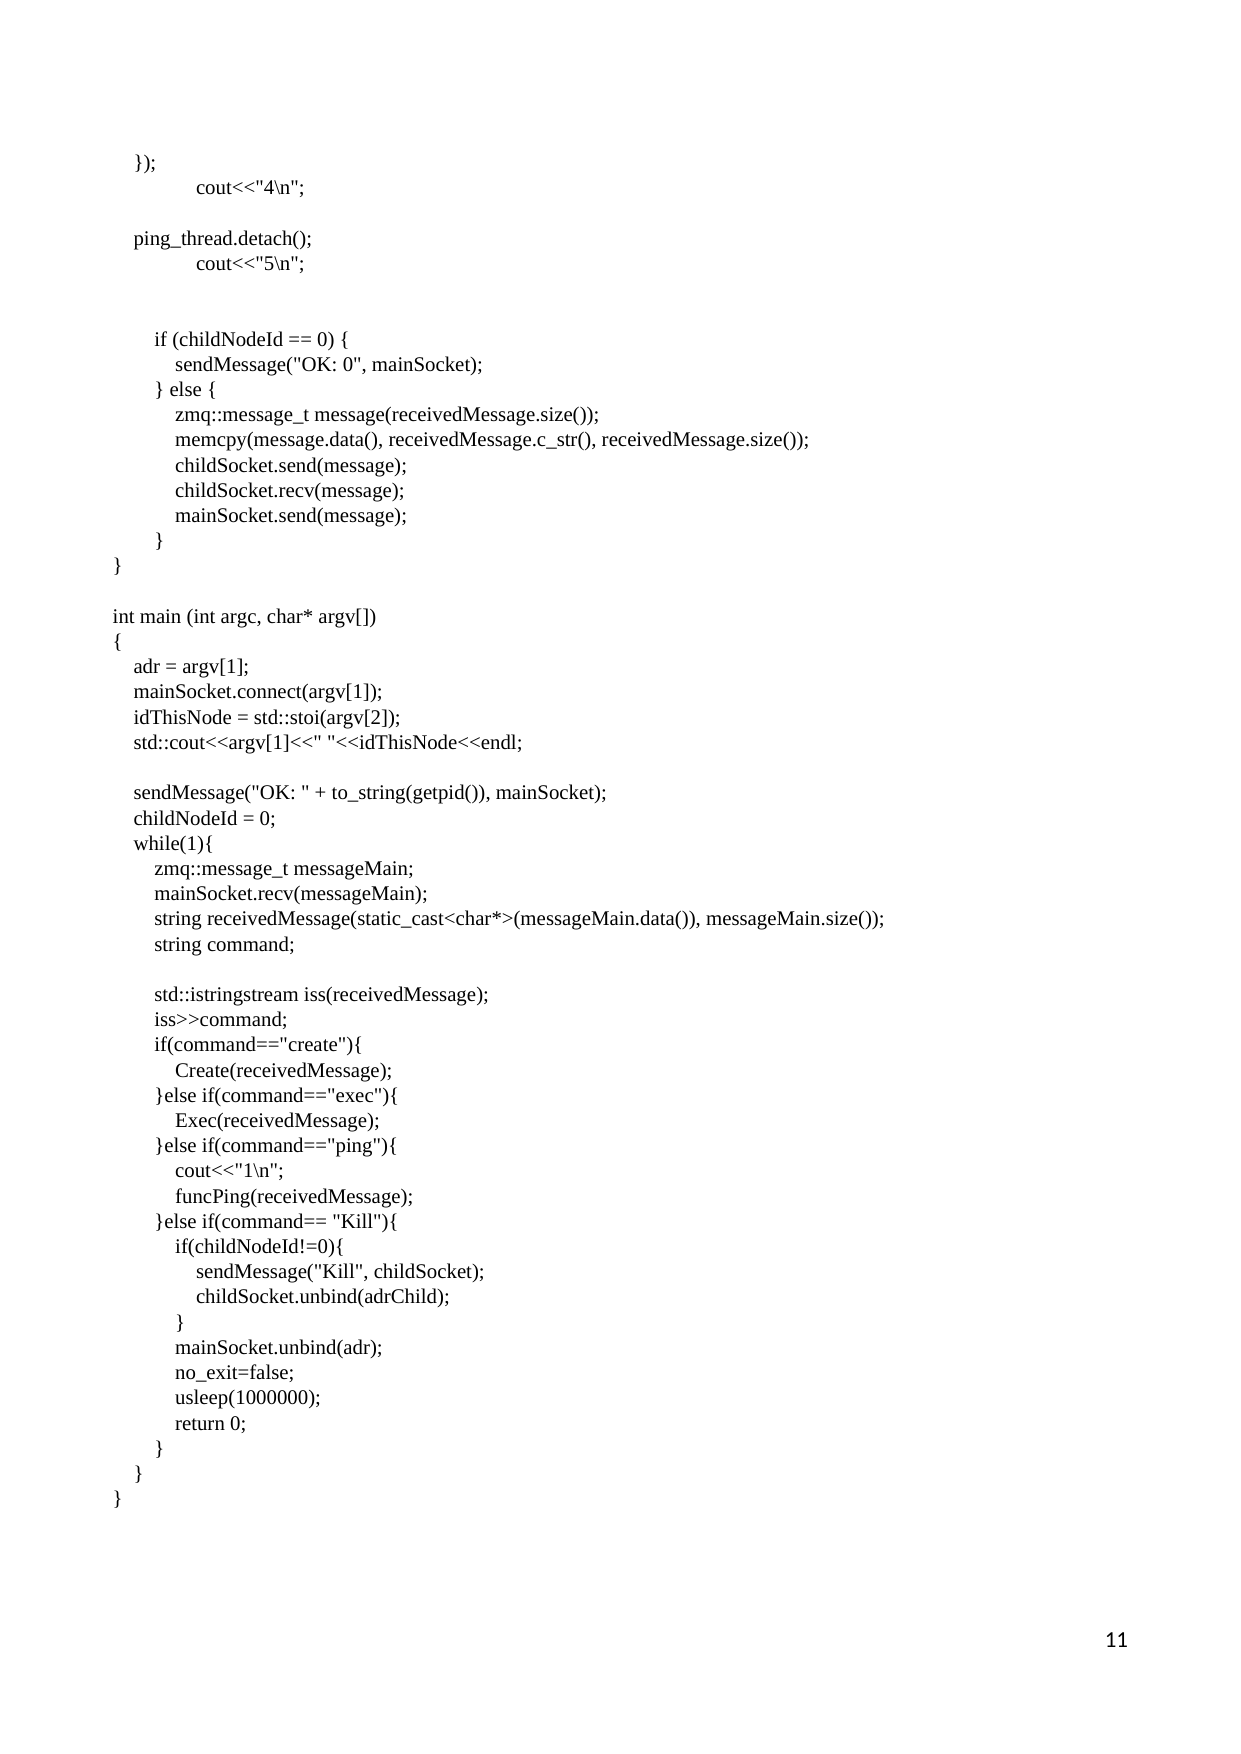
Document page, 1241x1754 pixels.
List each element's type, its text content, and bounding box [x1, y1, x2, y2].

text usleep(1000000); [112, 1385, 1128, 1409]
text if (childNodeId == 0) { [112, 326, 1128, 351]
text Create(receivedMessage); [112, 1057, 1128, 1082]
text } [112, 1436, 1128, 1460]
text childSocket.send(message); [112, 452, 1128, 477]
text ping_thread.detach(); [112, 226, 1128, 250]
text cout<<"1\n"; [112, 1158, 1128, 1182]
text } [112, 553, 1128, 577]
text sendMessage("OK: 0", mainSocket); [112, 352, 1128, 376]
text childSocket.recv(message); [112, 478, 1128, 502]
text mainSocket.connect(argv[1]); [112, 679, 1128, 703]
text } else { [112, 377, 1128, 401]
text childSocket.unbind(adrChild); [112, 1284, 1128, 1308]
text return 0; [112, 1410, 1128, 1434]
text memcpy(message.data(), receivedMessage.c_str(), receivedMessage.size()); [112, 427, 1128, 451]
text sendMessage("OK: " + to_string(getpid()), mainSocket); [112, 780, 1128, 804]
text string command; [112, 931, 1128, 956]
text }else if(command=="exec"){ [112, 1083, 1128, 1107]
text iss>>command; [112, 1007, 1128, 1031]
text cout<<"5\n"; [112, 251, 1128, 275]
text mainSocket.send(message); [112, 503, 1128, 527]
text idThisNode = std::stoi(argv[2]); [112, 704, 1128, 729]
text no_exit=false; [112, 1360, 1128, 1384]
text Exec(receivedMessage); [112, 1108, 1128, 1132]
text } [112, 1309, 1128, 1334]
text mainSocket.recv(messageMain); [112, 881, 1128, 905]
text mainSocket.unbind(adr); [112, 1335, 1128, 1359]
text if(command=="create"){ [112, 1032, 1128, 1056]
text while(1){ [112, 831, 1128, 855]
text }else if(command=="ping"){ [112, 1133, 1128, 1157]
text } [112, 528, 1128, 552]
text funcPing(receivedMessage); [112, 1183, 1128, 1208]
text int main (int argc, char* argv[]) [112, 604, 1128, 628]
text string receivedMessage(static_cast<char*>(messageMain.data()), messageMain.size()); [112, 906, 1128, 930]
text if(childNodeId!=0){ [112, 1234, 1128, 1258]
text } [112, 1461, 1128, 1485]
text } [112, 1486, 1128, 1510]
text std::istringstream iss(receivedMessage); [112, 982, 1128, 1006]
text sendMessage("Kill", childSocket); [112, 1259, 1128, 1283]
text }); [112, 150, 1128, 174]
text { [112, 629, 1128, 653]
text }else if(command== "Kill"){ [112, 1209, 1128, 1233]
text std::cout<<argv[1]<<" "<<idThisNode<<endl; [112, 730, 1128, 754]
text zmq::message_t messageMain; [112, 856, 1128, 880]
text cout<<"4\n"; [112, 175, 1128, 199]
text adr = argv[1]; [112, 654, 1128, 678]
text zmq::message_t message(receivedMessage.size()); [112, 402, 1128, 426]
text childNodeId = 0; [112, 805, 1128, 829]
